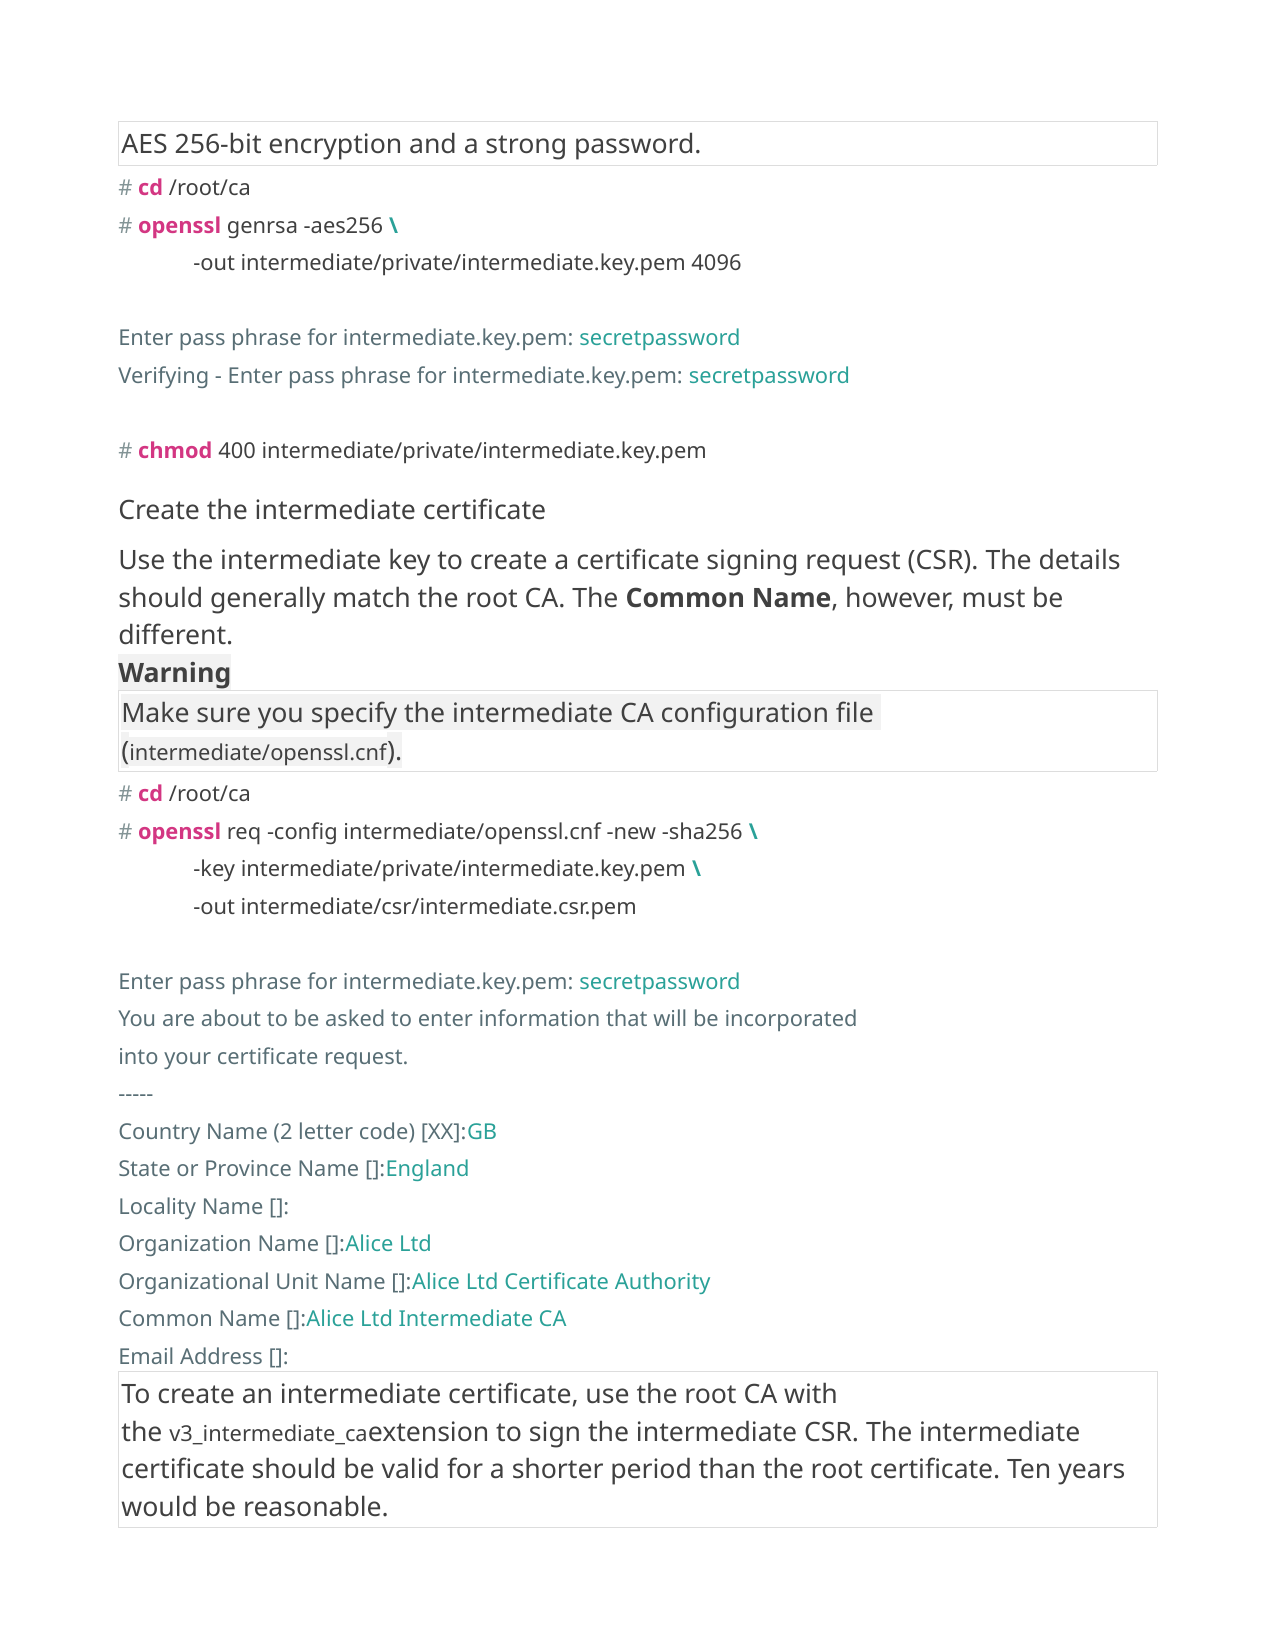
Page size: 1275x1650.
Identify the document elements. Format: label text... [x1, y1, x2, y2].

text Organizational Unit Name []:Alice Ltd Certificate Authority [118, 1258, 1157, 1296]
text Country Name (2 letter code) [XX]:GB [118, 1108, 1157, 1146]
text # chmod 400 intermediate/private/intermediate.key.pem [118, 427, 1157, 465]
text -key intermediate/private/intermediate.key.pem \ [118, 846, 1157, 883]
text -out intermediate/csr/intermediate.csr.pem [118, 883, 1157, 921]
text You are about to be asked to enter information that will be incorporated [118, 996, 1157, 1033]
text into your certificate request. [118, 1033, 1157, 1071]
text Make sure you specify the intermediate CA configuration file (intermediate/openssl.cnf). [119, 691, 1157, 771]
text Organization Name []:Alice Ltd [118, 1221, 1157, 1258]
text # openssl genrsa -aes256 \ [118, 202, 1157, 240]
text State or Province Name []:England [118, 1146, 1157, 1183]
text Warning [118, 652, 1157, 690]
text Use the intermediate key to create a certificate signing request (CSR). The details should generally match the root CA. The Common Name, however, must be different. [118, 540, 1157, 652]
subtitle Create the intermediate certificate [118, 490, 1157, 527]
text To create an intermediate certificate, use the root CA with the v3_intermediate_caextension to sign the intermediate CSR. The intermediate certificate should be valid for a shorter period than the root certificate. Ten years would be reasonable. [119, 1372, 1157, 1527]
text # cd /root/ca [118, 772, 1157, 808]
text Enter pass phrase for intermediate.key.pem: secretpassword [118, 958, 1157, 996]
text # cd /root/ca [118, 166, 1157, 202]
text Enter pass phrase for intermediate.key.pem: secretpassword [118, 315, 1157, 352]
text Email Address []: [118, 1333, 1157, 1371]
text Common Name []:Alice Ltd Intermediate CA [118, 1296, 1157, 1333]
text # openssl req -config intermediate/openssl.cnf -new -sha256 \ [118, 808, 1157, 846]
text -out intermediate/private/intermediate.key.pem 4096 [118, 240, 1157, 277]
text ----- [118, 1071, 1157, 1108]
text AES 256-bit encryption and a strong password. [119, 122, 1157, 165]
text Locality Name []: [118, 1183, 1157, 1221]
text Verifying - Enter pass phrase for intermediate.key.pem: secretpassword [118, 352, 1157, 390]
